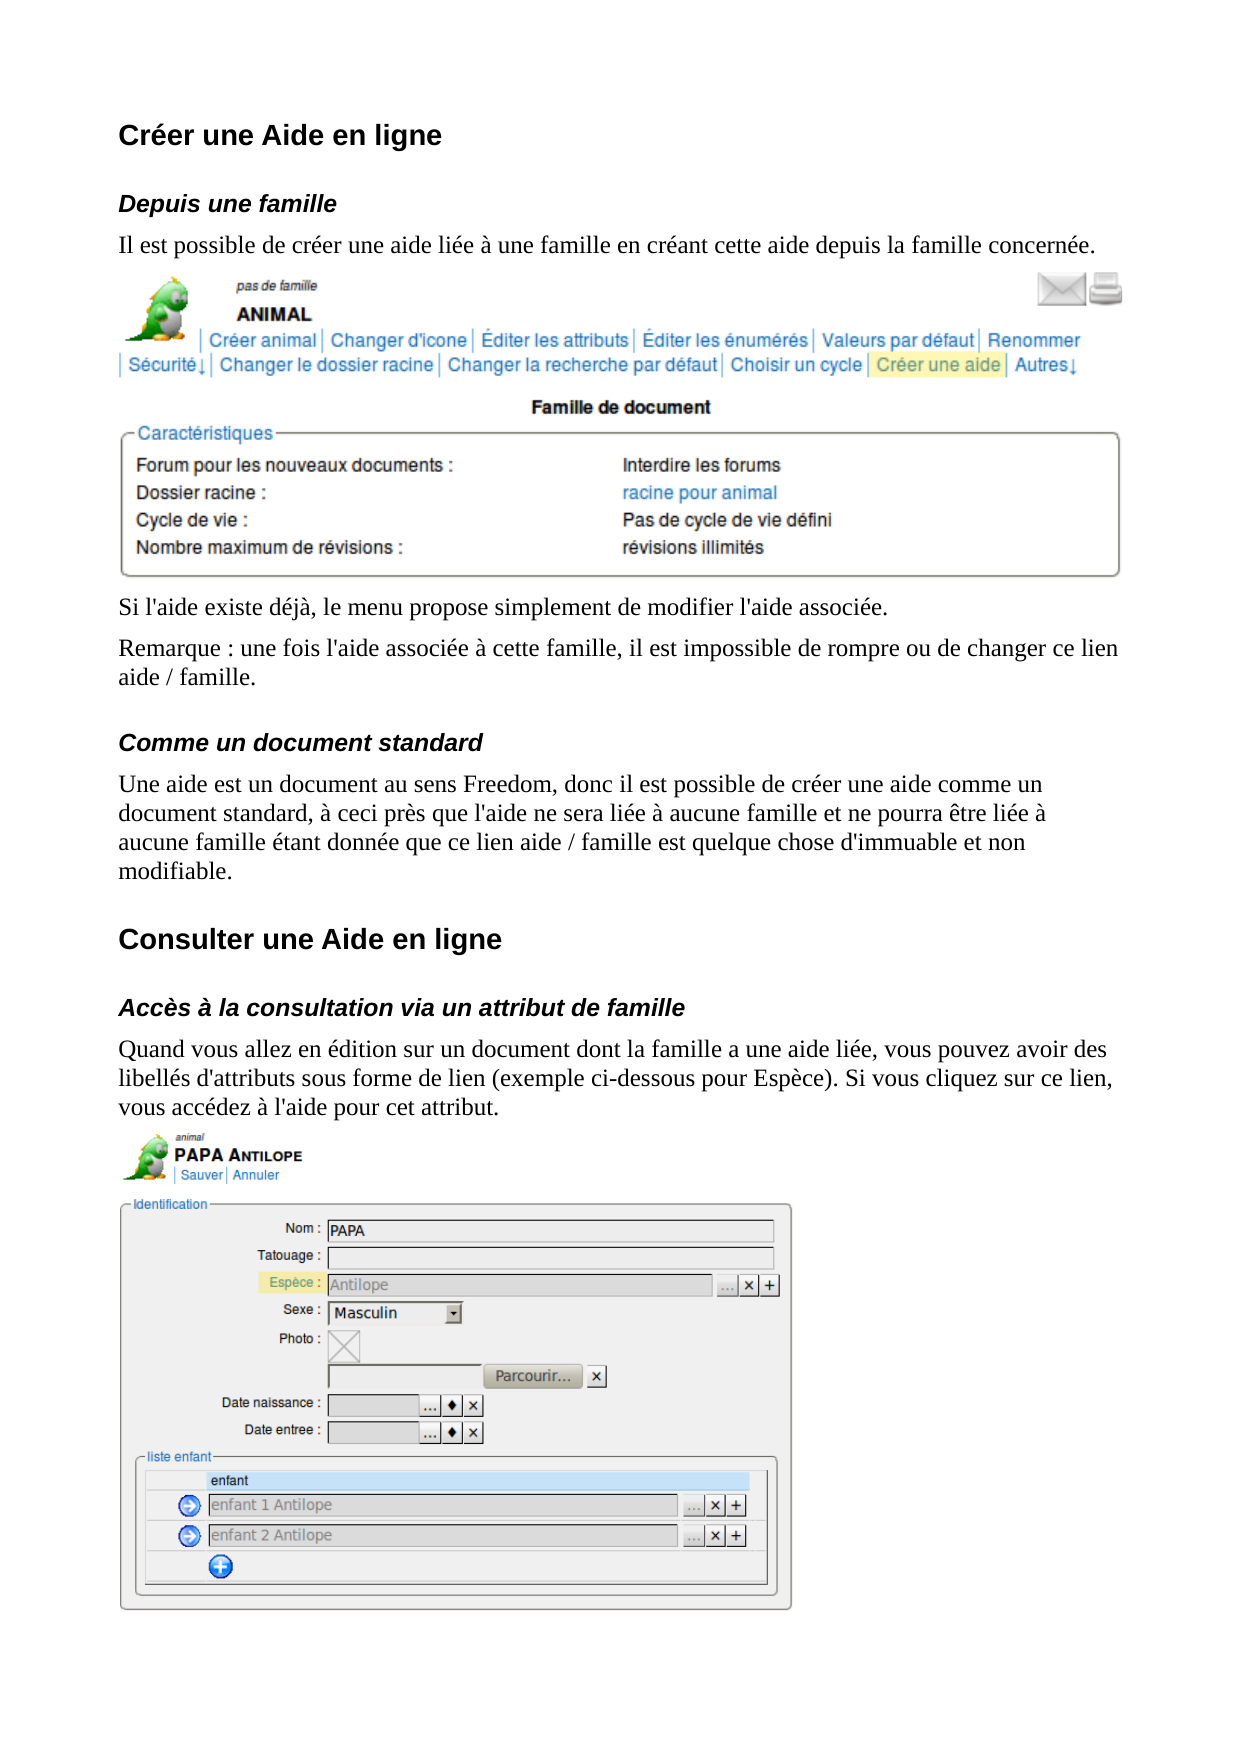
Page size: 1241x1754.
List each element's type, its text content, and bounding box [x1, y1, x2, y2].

text Remarque : une fois l'aide associée à cette famille, il est impossible de rompre ou de changer ce lien aide / famille. [118, 633, 1122, 691]
subtitle Accès à la consultation via un attribut de famille [118, 993, 1122, 1022]
text Il est possible de créer une aide liée à une famille en créant cette aide depuis la famille concernée. [118, 230, 1122, 259]
subtitle Consulter une Aide en ligne [118, 922, 1122, 956]
text Quand vous allez en édition sur un document dont la famille a une aide liée, vous pouvez avoir des libellés d'attributs sous forme de lien (exemple ci-dessous pour Espèce). Si vous cliquez sur ce lien, vous accédez à l'aide pour cet attribut. [118, 1034, 1122, 1120]
subtitle Depuis une famille [118, 189, 1122, 218]
picture [118, 1132, 796, 1612]
picture [118, 271, 1123, 580]
text Si l'aide existe déjà, le menu propose simplement de modifier l'aide associée. [118, 592, 1122, 621]
subtitle Créer une Aide en ligne [118, 118, 1122, 152]
text Une aide est un document au sens Freedom, donc il est possible de créer une aide comme un document standard, à ceci près que l'aide ne sera liée à aucune famille et ne pourra être liée à aucune famille étant donnée que ce lien aide / famille est quelque chose d'immuable et non modifiable. [118, 769, 1122, 884]
subtitle Comme un document standard [118, 728, 1122, 757]
